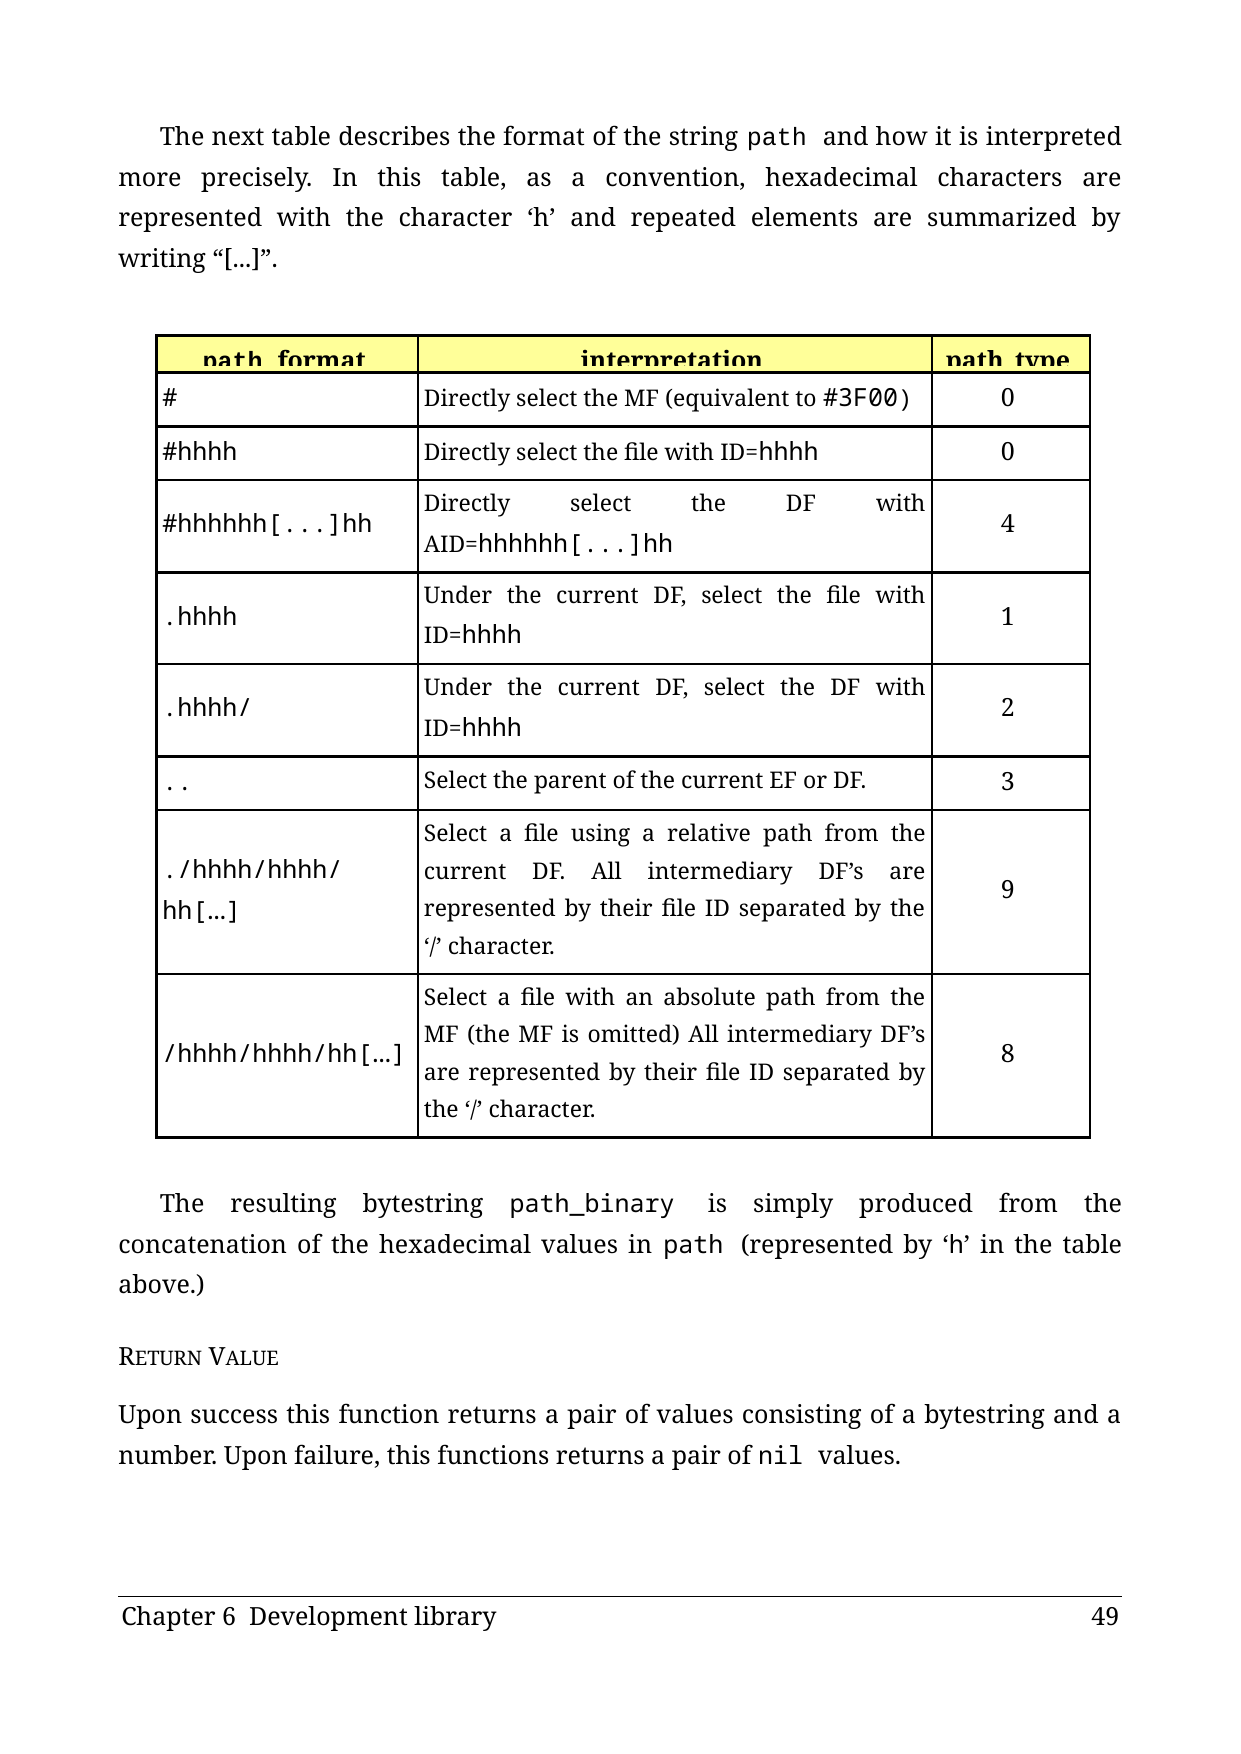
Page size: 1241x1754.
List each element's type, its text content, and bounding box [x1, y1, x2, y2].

table_cell 2 [933, 665, 1089, 755]
table_cell 4 [933, 481, 1089, 571]
table_cell ./hhhh/hhhh/hh[...] [158, 811, 417, 972]
table_cell Directly select the file with ID=hhhh [419, 428, 931, 479]
table_cell 9 [933, 811, 1089, 972]
table_cell 1 [933, 574, 1089, 663]
table_header path format [158, 337, 417, 371]
table_cell 8 [933, 975, 1089, 1136]
table_cell #hhhhhh[...]hh [158, 481, 417, 571]
subtitle Return Value [118, 1339, 1122, 1373]
table_cell 0 [933, 428, 1089, 479]
table_cell 0 [933, 374, 1089, 425]
table_cell #hhhh [158, 428, 417, 479]
table_cell Directly select the DF with AID=hhhhhh[...]hh [419, 481, 931, 571]
table_cell Under the current DF, select the DF with ID=hhhh [419, 665, 931, 755]
table_cell # [158, 374, 417, 425]
table_cell /hhhh/hhhh/hh[...] [158, 975, 417, 1136]
table_cell Under the current DF, select the file with ID=hhhh [419, 574, 931, 663]
table_cell Select a file using a relative path from the current DF. All intermediary DF’s are represented by their file ID separated by the ‘/’ character. [419, 811, 931, 972]
table_cell Select the parent of the current EF or DF. [419, 758, 931, 809]
text Upon success this function returns a pair of values consisting of a bytestring and a number. Upon failure, this functions returns a pair of nil values. [118, 1397, 1122, 1472]
table_cell Directly select the MF (equivalent to #3F00) [419, 374, 931, 425]
table_header path_type [933, 337, 1089, 371]
table_cell .hhhh/ [158, 665, 417, 755]
table_cell Select a file with an absolute path from the MF (the MF is omitted) All intermediary DF’s are represented by their file ID separated by the ‘/’ character. [419, 975, 931, 1136]
table_header interpretation [419, 337, 931, 371]
table_cell .. [158, 758, 417, 809]
text The resulting bytestring path_binary is simply produced from the concatenation of the hexadecimal values in path (represented by ‘h’ in the table above.) [118, 1185, 1122, 1301]
table_cell 3 [933, 758, 1089, 809]
table_cell .hhhh [158, 574, 417, 663]
text The next table describes the format of the string path and how it is interpreted more precisely. In this table, as a convention, hexadecimal characters are represented with the character ‘h’ and repeated elements are summarized by writing “[...]”. [118, 118, 1122, 275]
